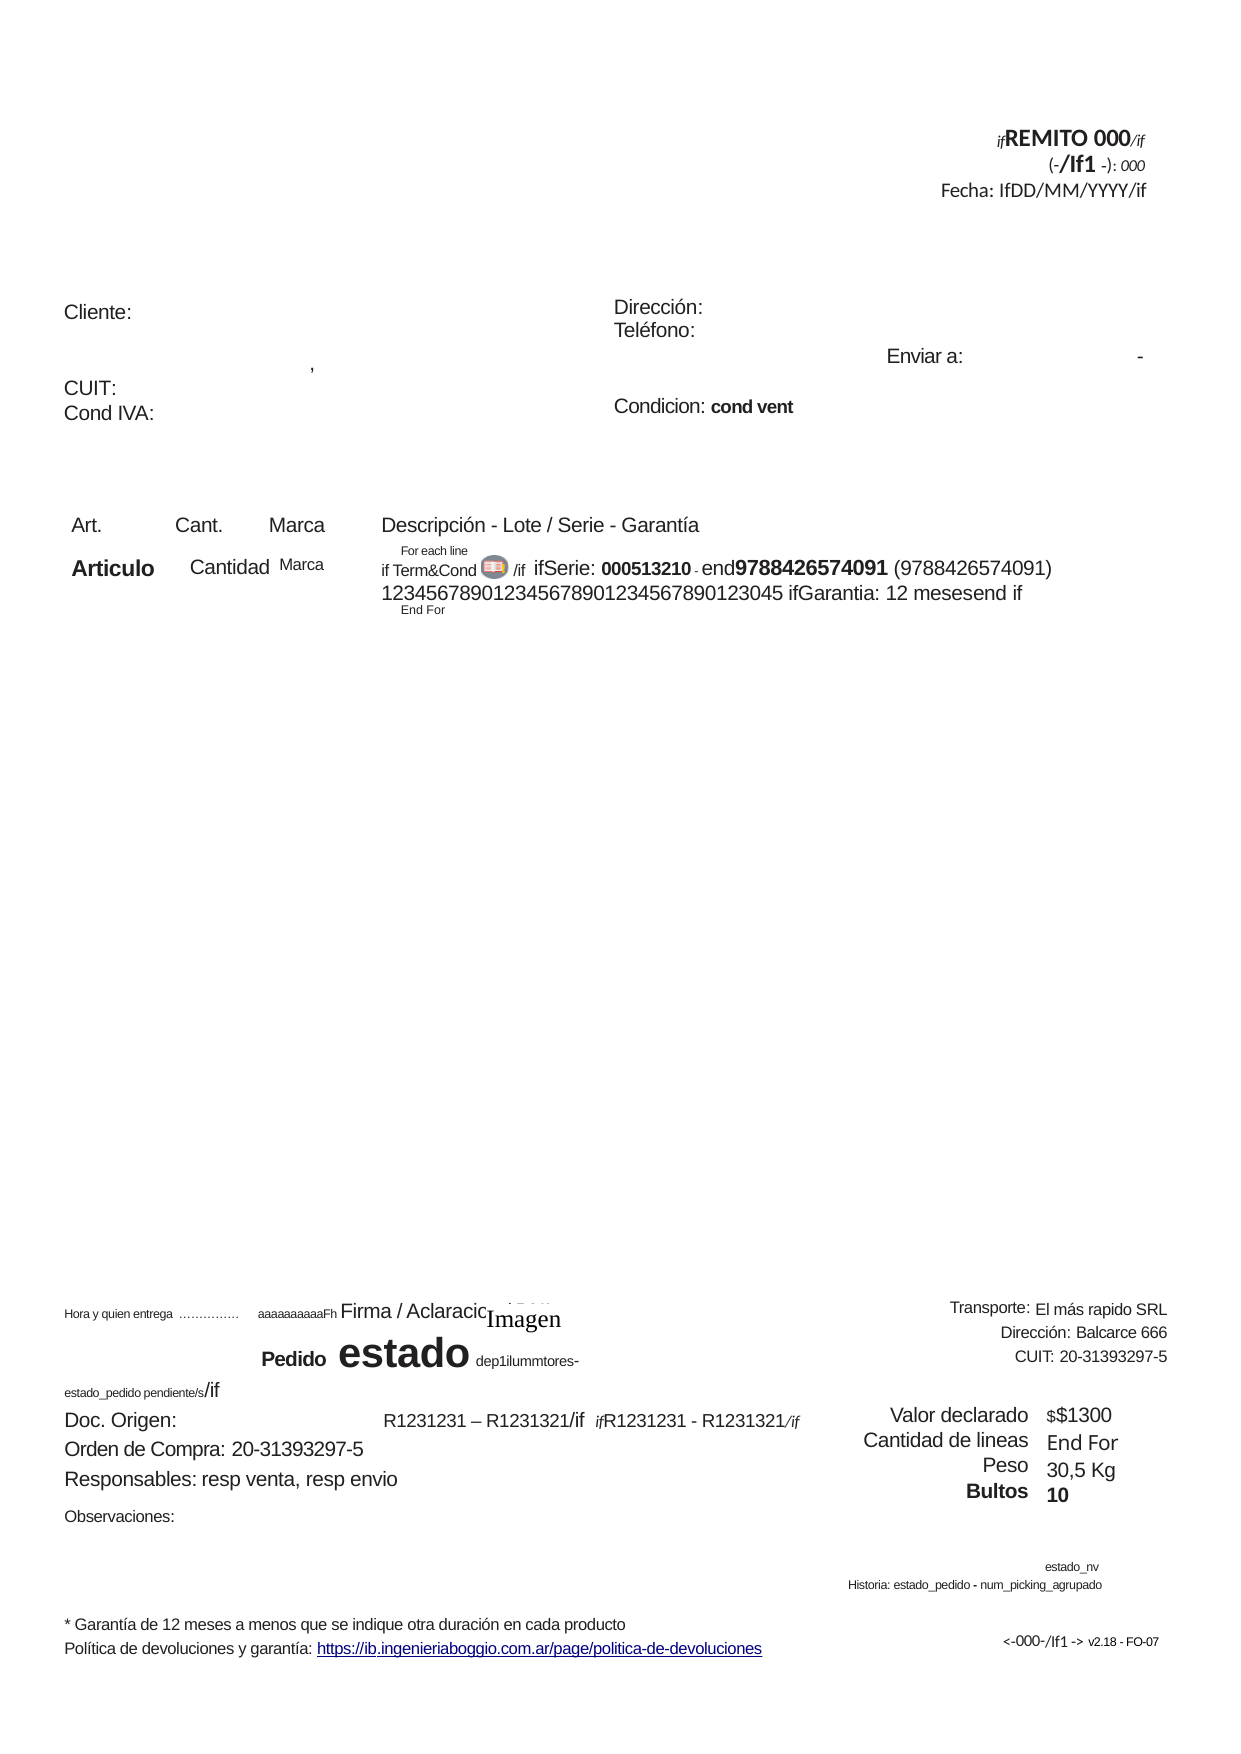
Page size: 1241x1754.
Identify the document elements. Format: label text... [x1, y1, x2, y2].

table_cell [175, 603, 270, 614]
table_header [1119, 543, 1148, 555]
table_header [270, 543, 381, 555]
table_header For each line [381, 543, 1119, 555]
table_cell [1119, 603, 1148, 614]
table_cell Cantidad [175, 555, 270, 602]
table_cell End For [381, 603, 1119, 614]
table_cell Articulo [65, 555, 175, 602]
table_cell Marca [270, 555, 381, 602]
table_header [175, 543, 270, 555]
table_cell [270, 603, 381, 614]
picture [481, 555, 509, 579]
table_header [65, 543, 175, 555]
table_cell if Term&Cond /if ifSerie: 000513210 - end9788426574091 (9788426574091) 123456789012345678901234567890123045 ifGarantia: 12 mesesend if 9788426574091Kgend [381, 555, 1148, 602]
table_cell [65, 603, 175, 614]
